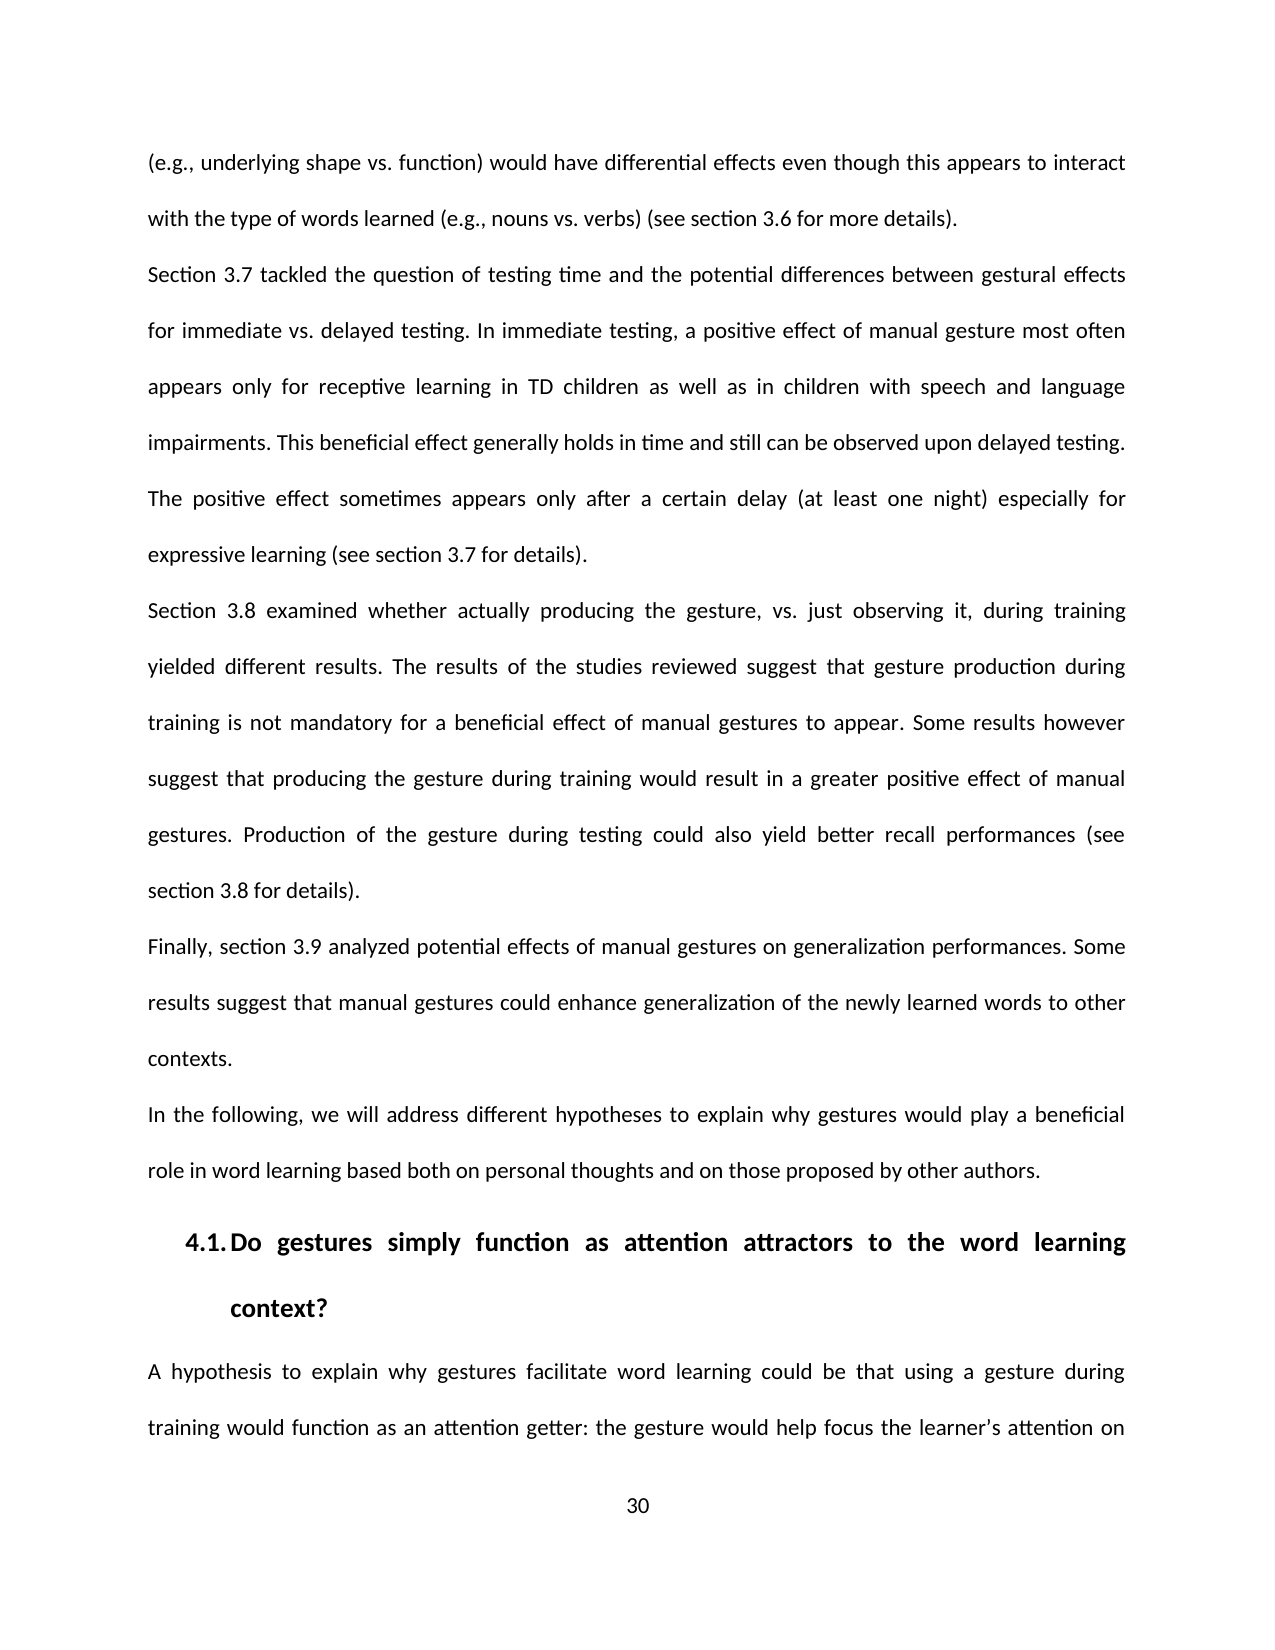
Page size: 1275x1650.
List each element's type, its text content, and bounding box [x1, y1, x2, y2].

text Finally, section 3.9 analyzed potential effects of manual gestures on generalization performances. Some results suggest that manual gestures could enhance generalization of the newly learned words to other contexts. [148, 932, 1127, 1072]
text (e.g., underlying shape vs. function) would have differential effects even though this appears to interact with the type of words learned (e.g., nouns vs. verbs) (see section 3.6 for more details). [148, 148, 1127, 232]
text In the following, we will address different hypotheses to explain why gestures would play a beneficial role in word learning based both on personal thoughts and on those proposed by other authors. [148, 1100, 1127, 1184]
text Section 3.7 tackled the question of testing time and the potential differences between gestural effects for immediate vs. delayed testing. In immediate testing, a positive effect of manual gesture most often appears only for receptive learning in TD children as well as in children with speech and language impairments. This beneficial effect generally holds in time and still can be observed upon delayed testing. The positive effect sometimes appears only after a certain delay (at least one night) especially for expressive learning (see section 3.7 for details). [148, 260, 1127, 568]
text A hypothesis to explain why gestures facilitate word learning could be that using a gesture during training would function as an attention getter: the gesture would help focus the learner’s attention on [148, 1357, 1127, 1441]
text Section 3.8 examined whether actually producing the gesture, vs. just observing it, during training yielded different results. The results of the studies reviewed suggest that gesture production during training is not mandatory for a beneficial effect of manual gestures to appear. Some results however suggest that producing the gesture during training would result in a greater positive effect of manual gestures. Production of the gesture during testing could also yield better recall performances (see section 3.8 for details). [148, 596, 1127, 904]
subtitle Do gestures simply function as attention attractors to the word learning context? [185, 1225, 1127, 1324]
